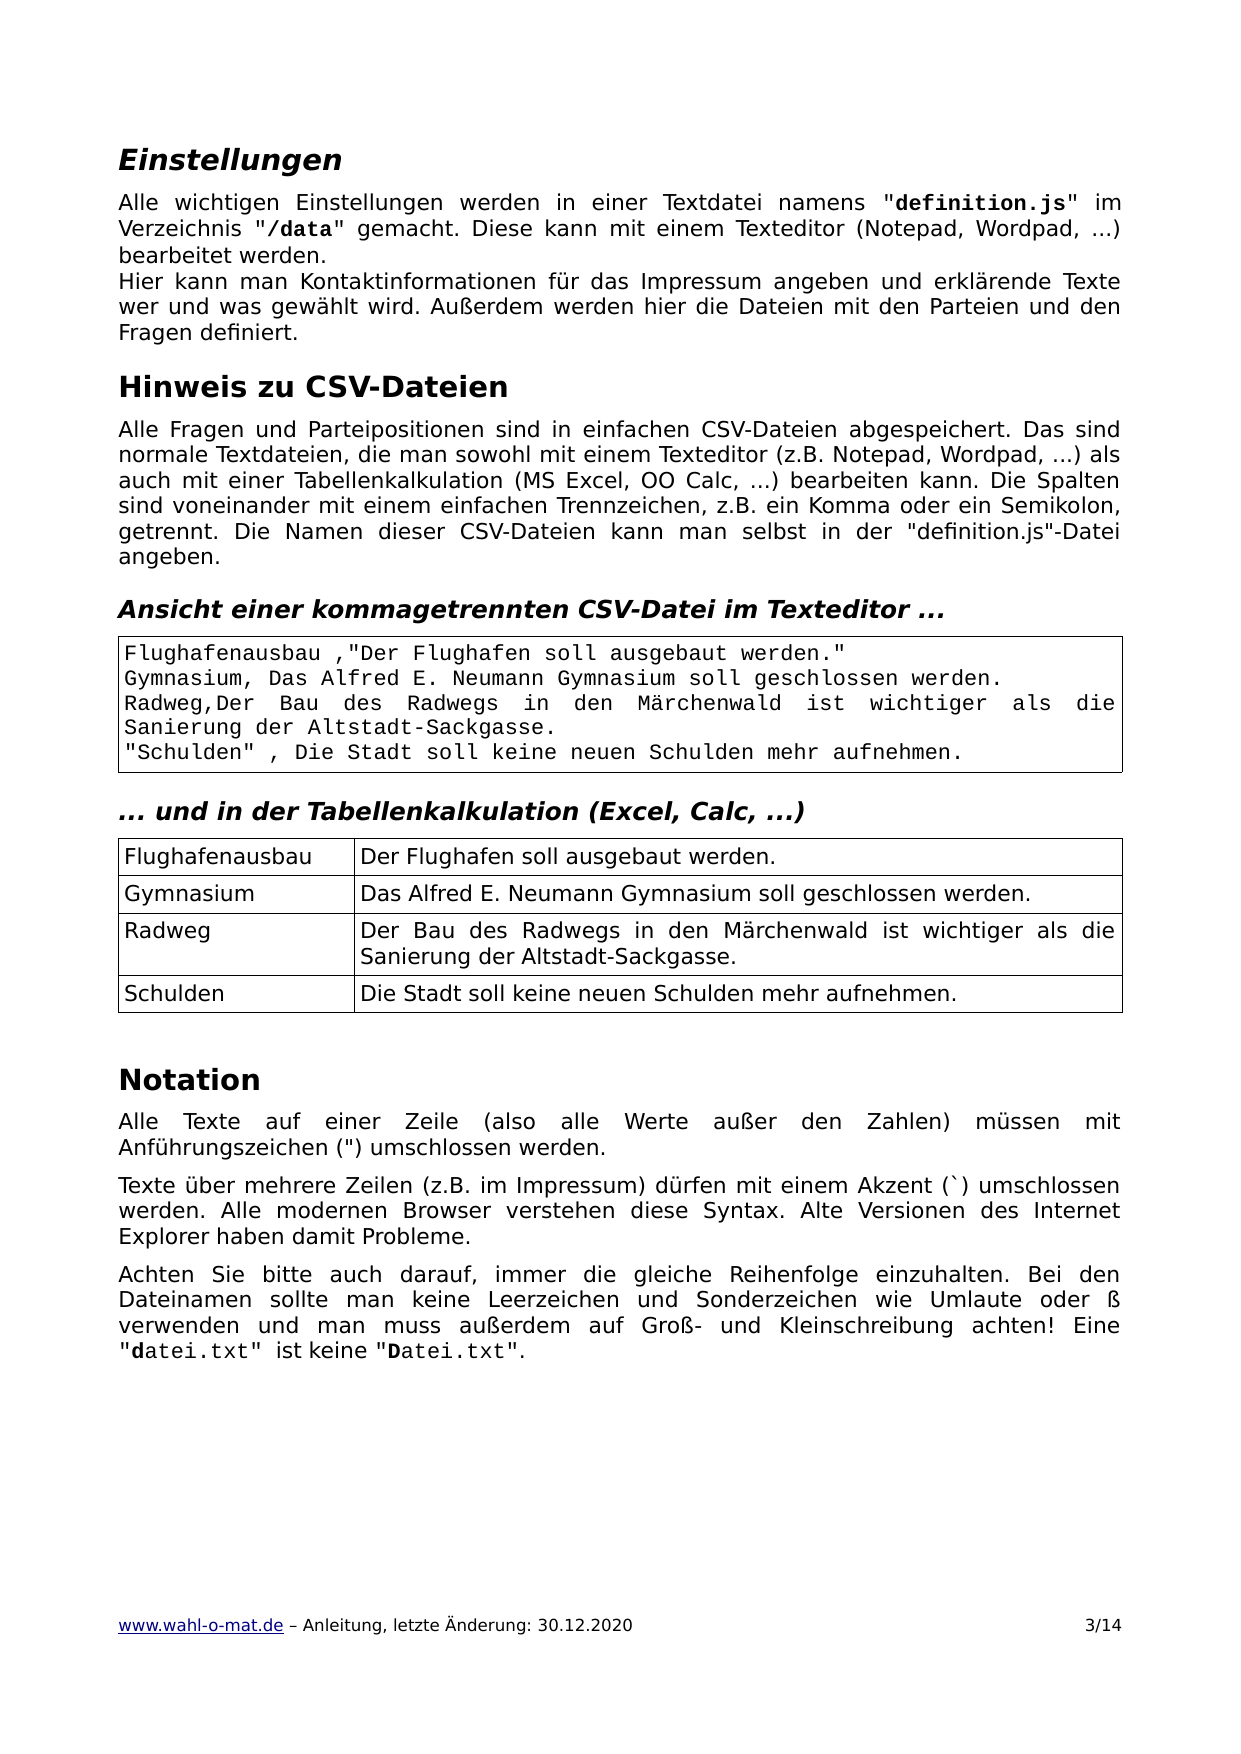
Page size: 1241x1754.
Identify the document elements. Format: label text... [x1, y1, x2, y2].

text Achten Sie bitte auch darauf, immer die gleiche Reihenfolge einzuhalten. Bei den Dateinamen sollte man keine Leerzeichen und Sonderzeichen wie Umlaute oder ß verwenden und man muss außerdem auf Groß- und Kleinschreibung achten! Eine "datei.txt" ist keine "Datei.txt". [118, 1262, 1122, 1365]
text Hier kann man Kontaktinformationen für das Impressum angeben und erklärende Texte wer und was gewählt wird. Außerdem werden hier die Dateien mit den Parteien und den Fragen definiert. [118, 269, 1122, 345]
table_cell Schulden [119, 976, 354, 1012]
table_header Flughafenausbau ,"Der Flughafen soll ausgebaut werden." Gymnasium, Das Alfred E. Neumann Gymnasium soll geschlossen werden. Radweg,Der Bau des Radwegs in den Märchenwald ist wichtiger als die Sanierung der Altstadt-Sackgasse. "Schulden" , Die Stadt soll keine neuen Schulden mehr aufnehmen. [119, 637, 1122, 772]
table_cell Radweg [119, 914, 354, 975]
subtitle Notation [118, 1063, 1122, 1097]
table_header Der Flughafen soll ausgebaut werden. [355, 839, 1122, 875]
subtitle Einstellungen [118, 143, 1122, 177]
subtitle Ansicht einer kommagetrennten CSV-Datei im Texteditor ... [118, 595, 1122, 624]
table_cell Gymnasium [119, 876, 354, 912]
table_cell Das Alfred E. Neumann Gymnasium soll geschlossen werden. [355, 876, 1122, 912]
text Alle Fragen und Parteipositionen sind in einfachen CSV-Dateien abgespeichert. Das sind normale Textdateien, die man sowohl mit einem Texteditor (z.B. Notepad, Wordpad, ...) als auch mit einer Tabellenkalkulation (MS Excel, OO Calc, ...) bearbeiten kann. Die Spalten sind voneinander mit einem einfachen Trennzeichen, z.B. ein Komma oder ein Semikolon, getrennt. Die Namen dieser CSV-Dateien kann man selbst in der "definition.js"-Datei angeben. [118, 417, 1122, 570]
text Alle Texte auf einer Zeile (also alle Werte außer den Zahlen) müssen mit Anführungszeichen (") umschlossen werden. [118, 1109, 1122, 1160]
text Texte über mehrere Zeilen (z.B. im Impressum) dürfen mit einem Akzent (`) umschlossen werden. Alle modernen Browser verstehen diese Syntax. Alte Versionen des Internet Explorer haben damit Probleme. [118, 1173, 1122, 1249]
table_cell Die Stadt soll keine neuen Schulden mehr aufnehmen. [355, 976, 1122, 1012]
table_cell Der Bau des Radwegs in den Märchenwald ist wichtiger als die Sanierung der Altstadt-Sackgasse. [355, 914, 1122, 975]
subtitle ... und in der Tabellenkalkulation (Excel, Calc, ...) [118, 797, 1122, 826]
text Alle wichtigen Einstellungen werden in einer Textdatei namens "definition.js" im Verzeichnis "/data" gemacht. Diese kann mit einem Texteditor (Notepad, Wordpad, ...) bearbeitet werden. [118, 189, 1122, 269]
table_header Flughafenausbau [119, 839, 354, 875]
subtitle Hinweis zu CSV-Dateien [118, 370, 1122, 404]
